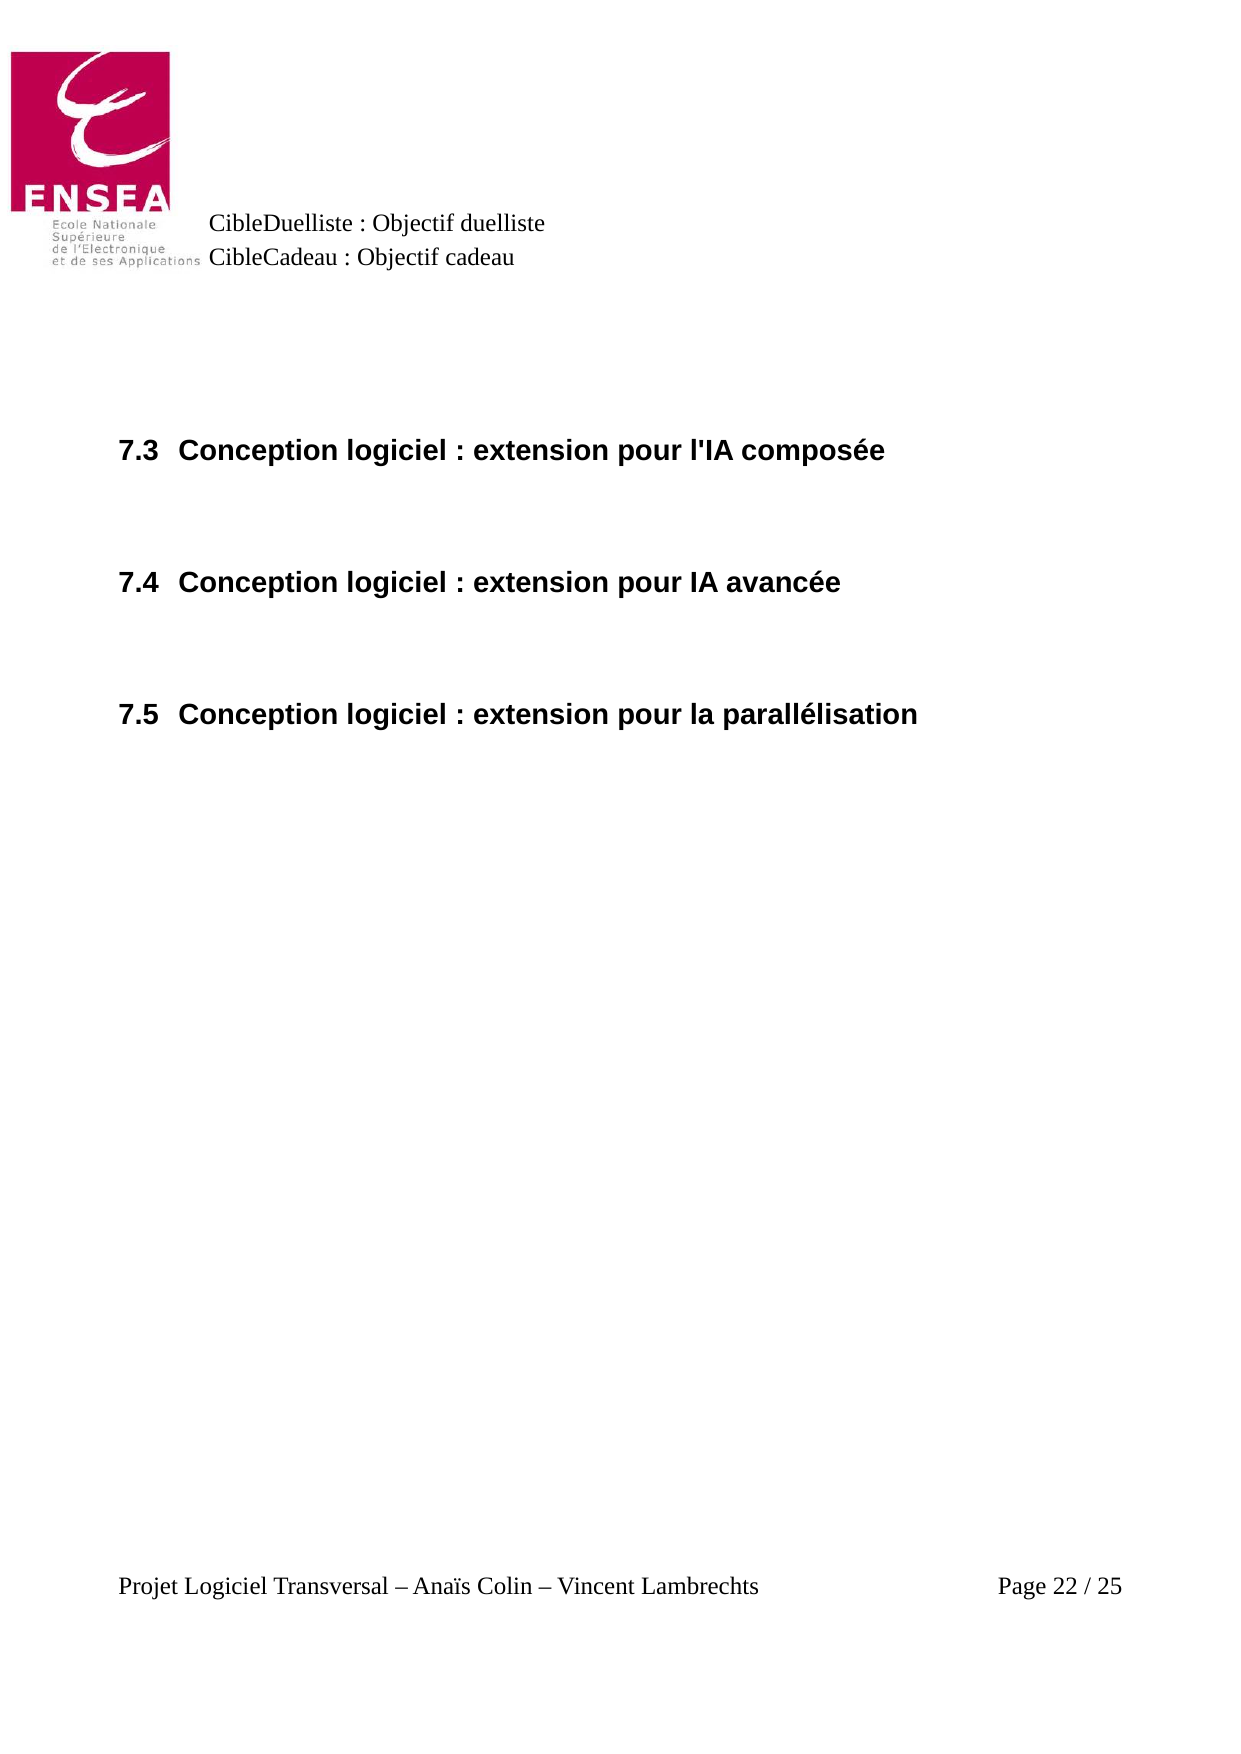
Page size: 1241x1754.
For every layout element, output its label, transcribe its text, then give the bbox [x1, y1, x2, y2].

subtitle Conception logiciel : extension pour la parallélisation [118, 697, 1122, 730]
text • CibleCadeau : Objectif cadeau [204, 238, 1122, 271]
subtitle Conception logiciel : extension pour IA avancée [118, 565, 1122, 598]
subtitle Conception logiciel : extension pour l'IA composée [118, 433, 1122, 466]
text • CibleDuelliste : Objectif duelliste [204, 204, 1122, 238]
